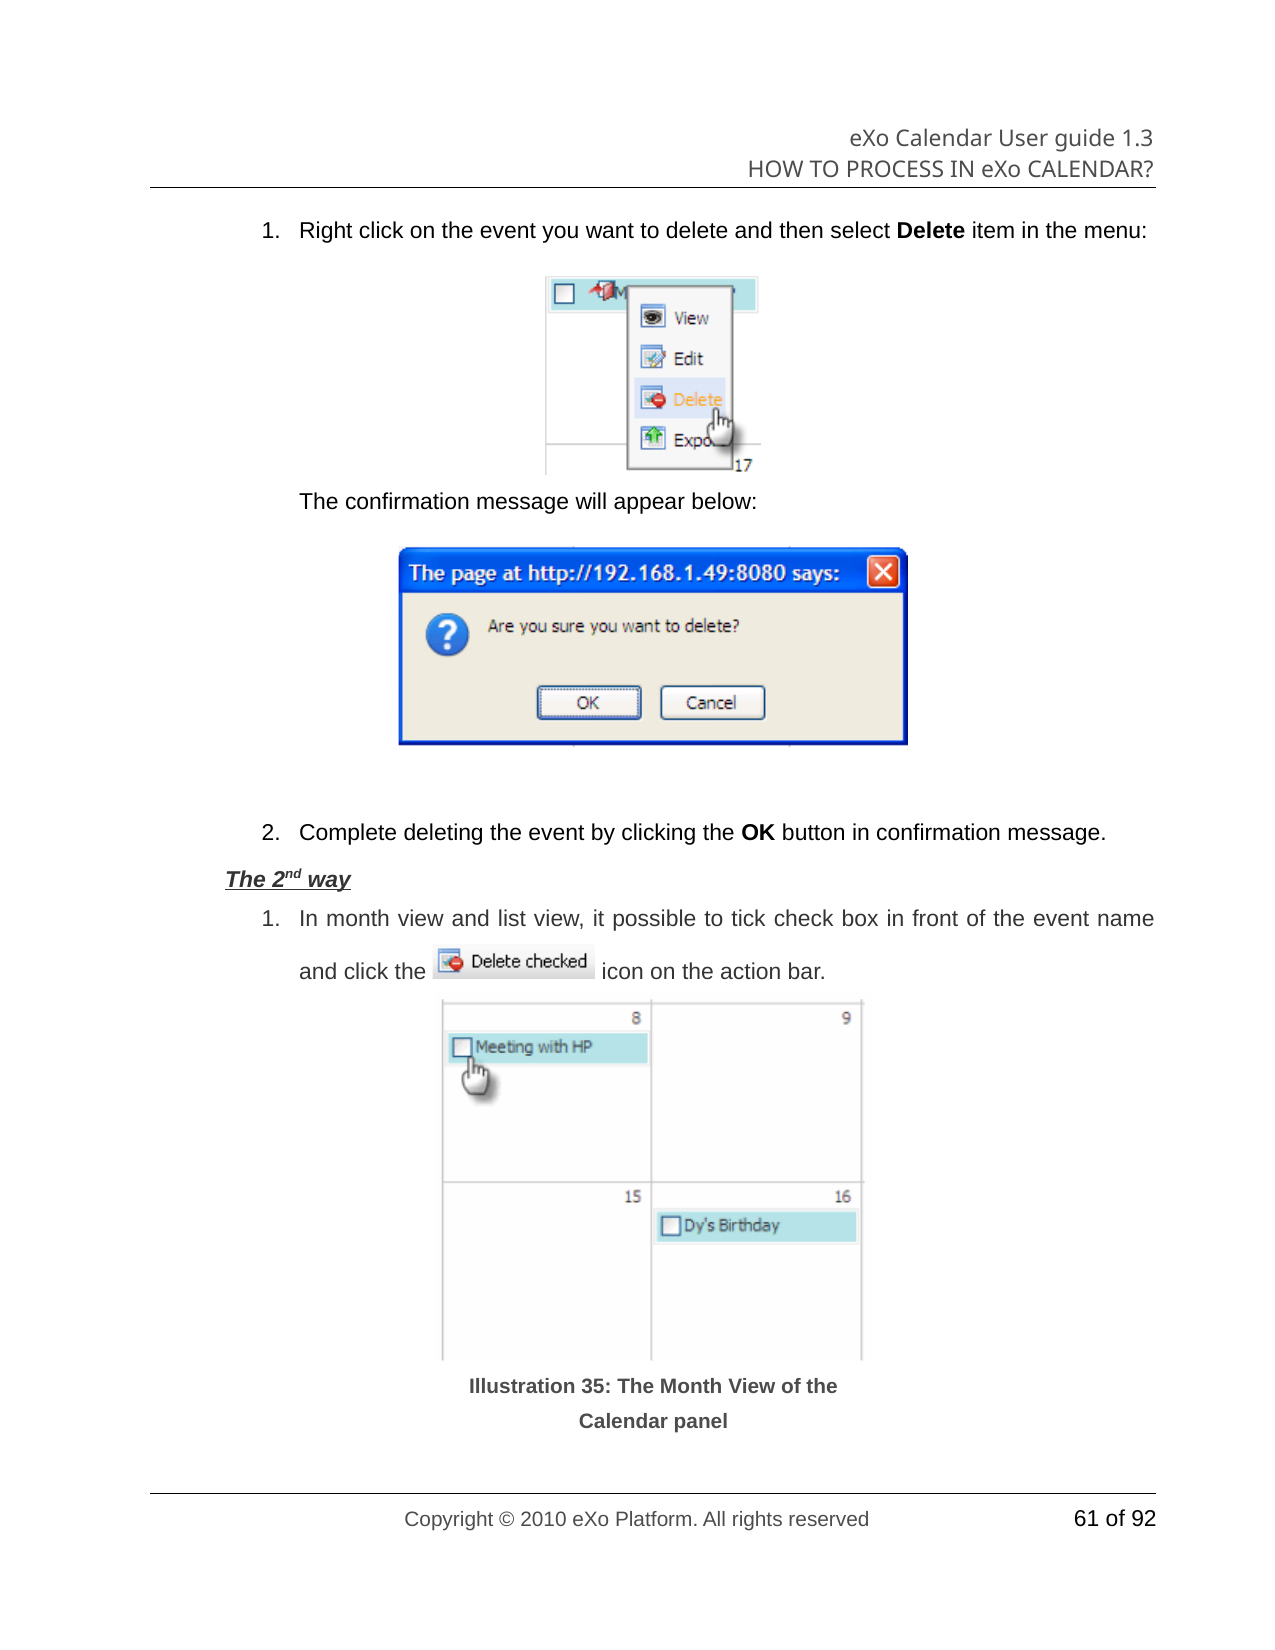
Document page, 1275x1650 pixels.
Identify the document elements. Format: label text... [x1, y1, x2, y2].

list Illustration 35: The Month View of the Calendar panel [435, 1362, 871, 1433]
picture [435, 991, 872, 1362]
list The confirmation message will appear below: [261, 257, 1156, 514]
picture [545, 276, 762, 475]
list In month view and list view, it possible to tick check box in front of the event name and click the icon on the action bar. [261, 905, 1156, 984]
list The 2nd way [187, 866, 1156, 892]
picture [398, 546, 908, 747]
list Complete deleting the event by clicking the OK button in confirmation message. [261, 819, 1156, 845]
picture [432, 944, 595, 979]
list Right click on the event you want to delete and then select Delete item in the menu: [261, 217, 1156, 243]
